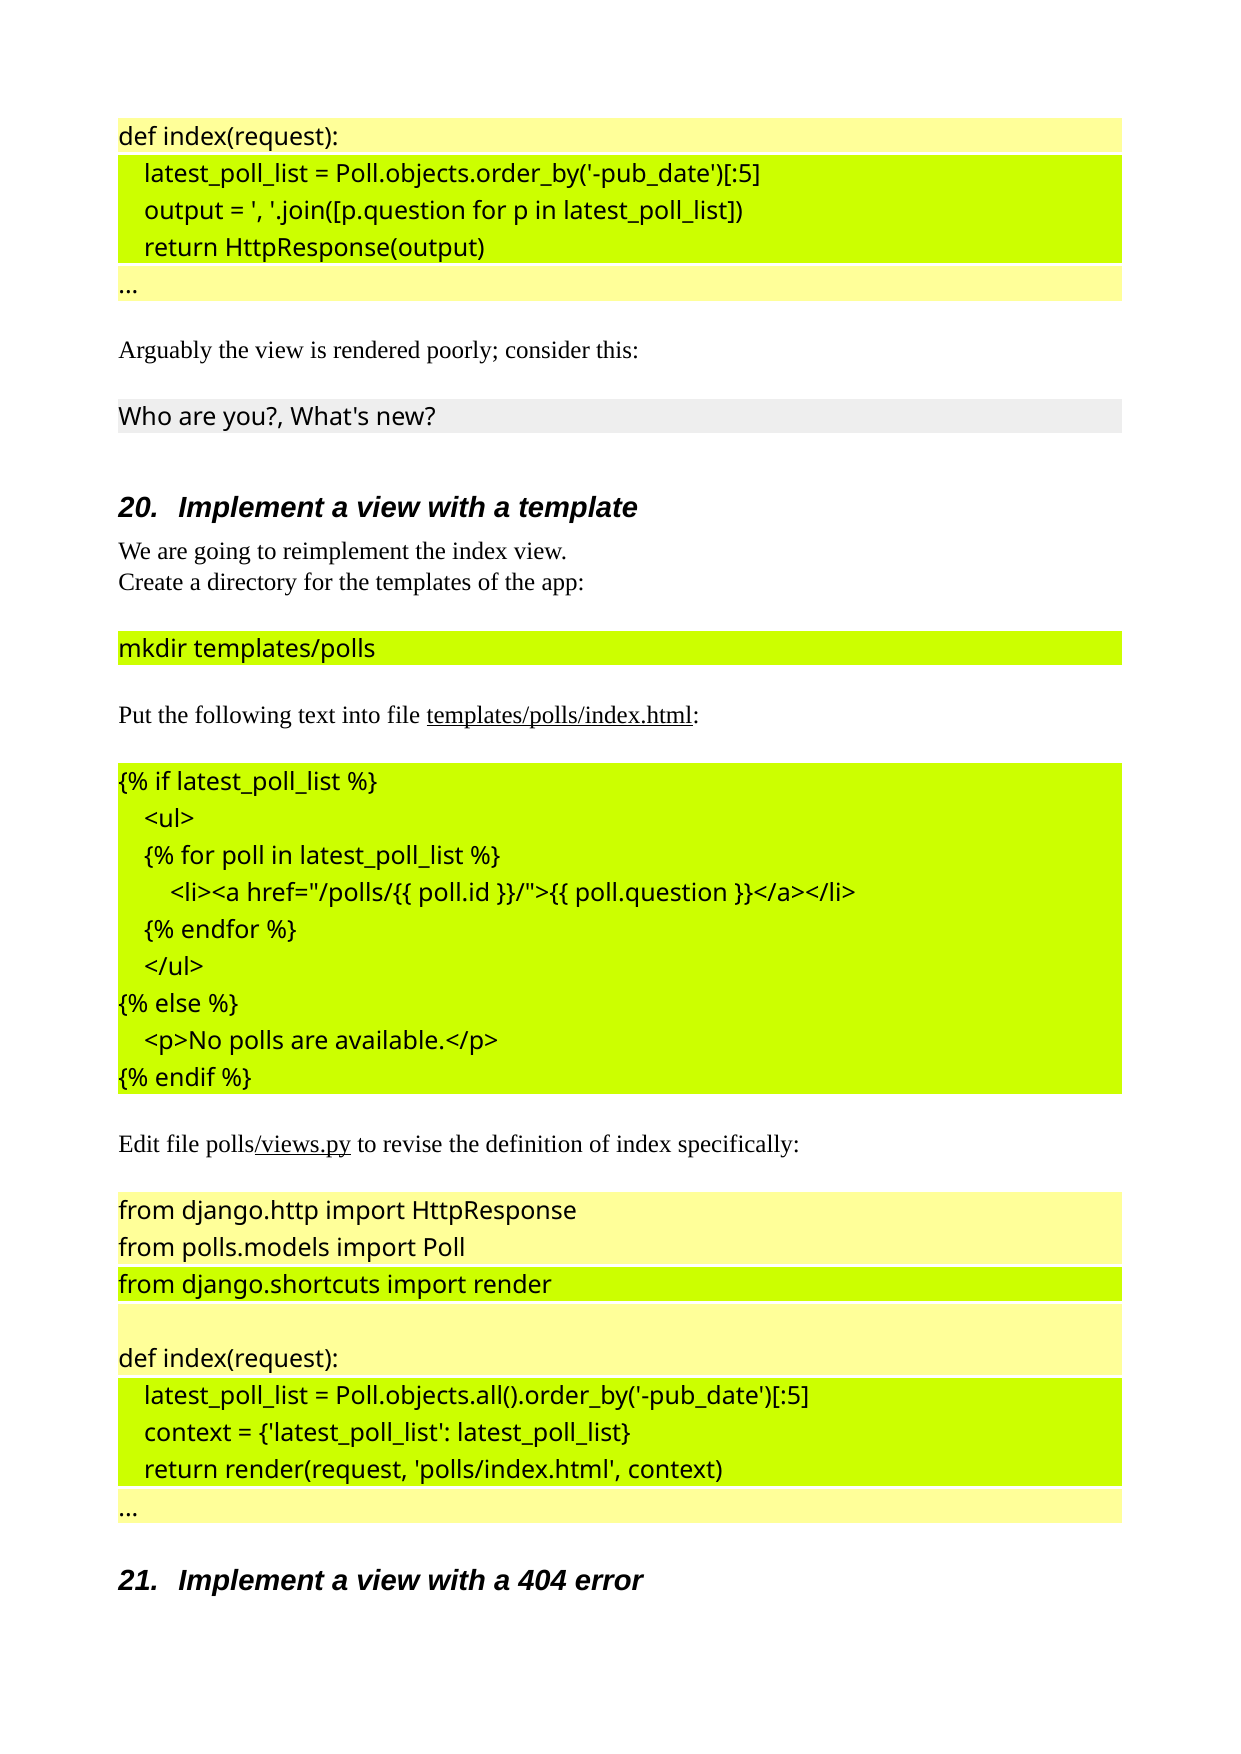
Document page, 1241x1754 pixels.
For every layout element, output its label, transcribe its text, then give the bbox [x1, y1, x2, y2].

text Put the following text into file templates/polls/index.html: [118, 700, 1122, 729]
text from django.shortcuts import render [118, 1267, 1122, 1301]
text mkdir templates/polls [118, 631, 1122, 665]
text <ul> [118, 801, 1122, 834]
text context = {'latest_poll_list': latest_poll_list} [118, 1415, 1122, 1449]
text Create a directory for the templates of the app: [118, 567, 1122, 596]
text ... [118, 266, 1122, 301]
text return HttpResponse(output) [118, 229, 1122, 263]
text def index(request): [118, 118, 1122, 152]
text <p>No polls are available.</p> [118, 1023, 1122, 1057]
subtitle Implement a view with a 404 error [118, 1563, 1122, 1597]
text latest_poll_list = Poll.objects.order_by('-pub_date')[:5] [118, 155, 1122, 189]
subtitle Implement a view with a template [118, 490, 1122, 523]
text </ul> [118, 949, 1122, 983]
text <li><a href="/polls/{{ poll.id }}/">{{ poll.question }}</a></li> [118, 875, 1122, 909]
text output = ', '.join([p.question for p in latest_poll_list]) [118, 192, 1122, 226]
text {% else %} [118, 986, 1122, 1020]
text Arguably the view is rendered poorly; consider this: [118, 335, 1122, 364]
text def index(request): [118, 1341, 1122, 1375]
text {% endif %} [118, 1060, 1122, 1094]
text {% endfor %} [118, 912, 1122, 946]
text Who are you?, What's new? [118, 399, 1122, 433]
text {% if latest_poll_list %} [118, 763, 1122, 797]
text from django.http import HttpResponse [118, 1192, 1122, 1227]
text ... [118, 1489, 1122, 1523]
text Edit file polls/views.py to revise the definition of index specifically: [118, 1129, 1122, 1158]
text return render(request, 'polls/index.html', context) [118, 1452, 1122, 1486]
text We are going to reimplement the index view. [118, 536, 1122, 564]
text {% for poll in latest_poll_list %} [118, 838, 1122, 872]
text latest_poll_list = Poll.objects.all().order_by('-pub_date')[:5] [118, 1378, 1122, 1412]
text from polls.models import Poll [118, 1229, 1122, 1264]
